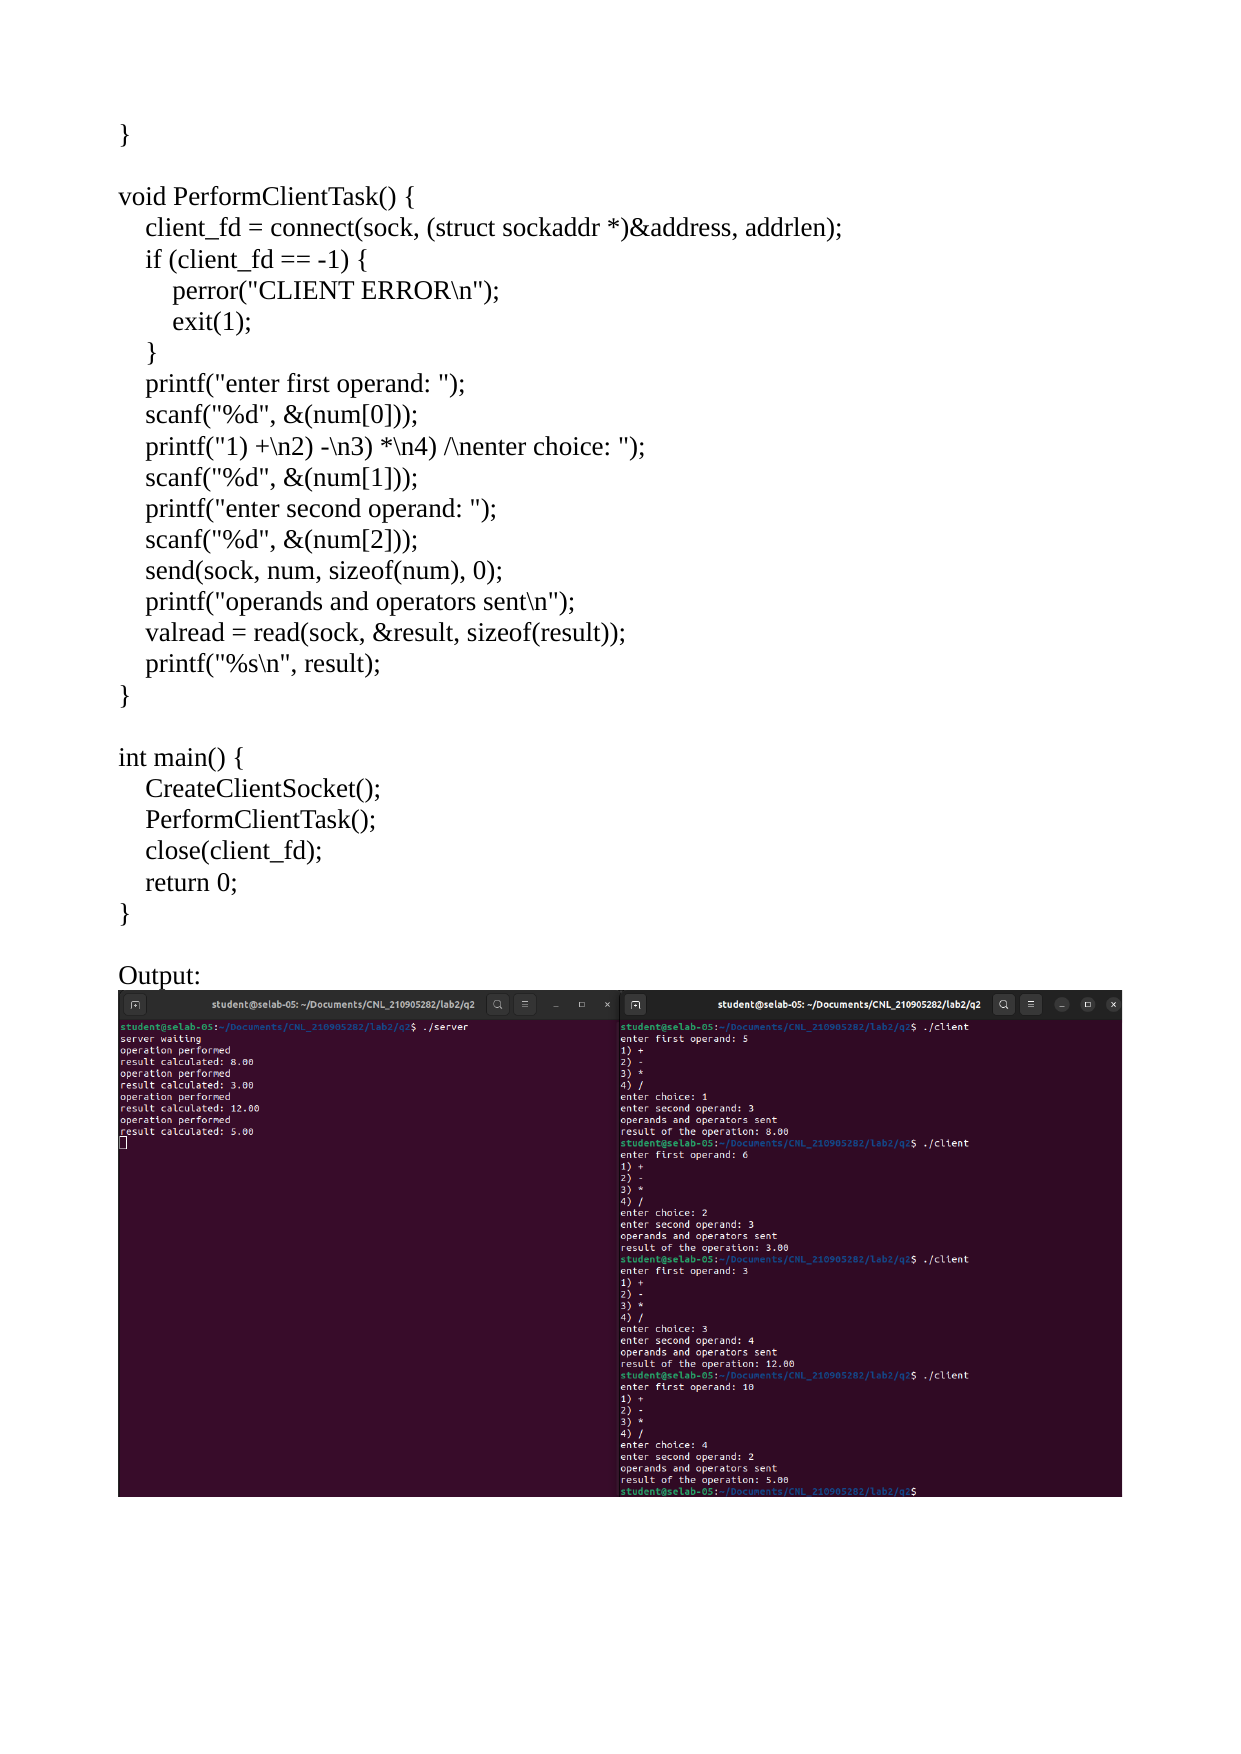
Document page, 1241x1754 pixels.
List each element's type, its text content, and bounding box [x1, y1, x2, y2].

text client_fd = connect(sock, (struct sockaddr *)&address, addrlen); [118, 212, 1122, 243]
text close(client_fd); [118, 834, 1122, 866]
text Output: [118, 959, 1122, 990]
text } [118, 336, 1122, 367]
text } [118, 897, 1122, 928]
text printf("%s\n", result); [118, 648, 1122, 679]
text scanf("%d", &(num[1])); [118, 461, 1122, 492]
text void PerformClientTask() { [118, 180, 1122, 212]
text return 0; [118, 866, 1122, 897]
text printf("enter first operand: "); [118, 367, 1122, 398]
text scanf("%d", &(num[2])); [118, 523, 1122, 554]
text int main() { [118, 741, 1122, 772]
text valread = read(sock, &result, sizeof(result)); [118, 616, 1122, 648]
text perror("CLIENT ERROR\n"); [118, 274, 1122, 305]
picture [118, 990, 1123, 1497]
text CreateClientSocket(); [118, 772, 1122, 803]
text if (client_fd == -1) { [118, 243, 1122, 274]
text scanf("%d", &(num[0])); [118, 398, 1122, 429]
text } [118, 679, 1122, 710]
text send(sock, num, sizeof(num), 0); [118, 554, 1122, 585]
text printf("1) +\n2) -\n3) *\n4) /\nenter choice: "); [118, 429, 1122, 461]
text printf("operands and operators sent\n"); [118, 585, 1122, 616]
text exit(1); [118, 305, 1122, 336]
text } [118, 118, 1122, 149]
text printf("enter second operand: "); [118, 492, 1122, 523]
text PerformClientTask(); [118, 803, 1122, 834]
